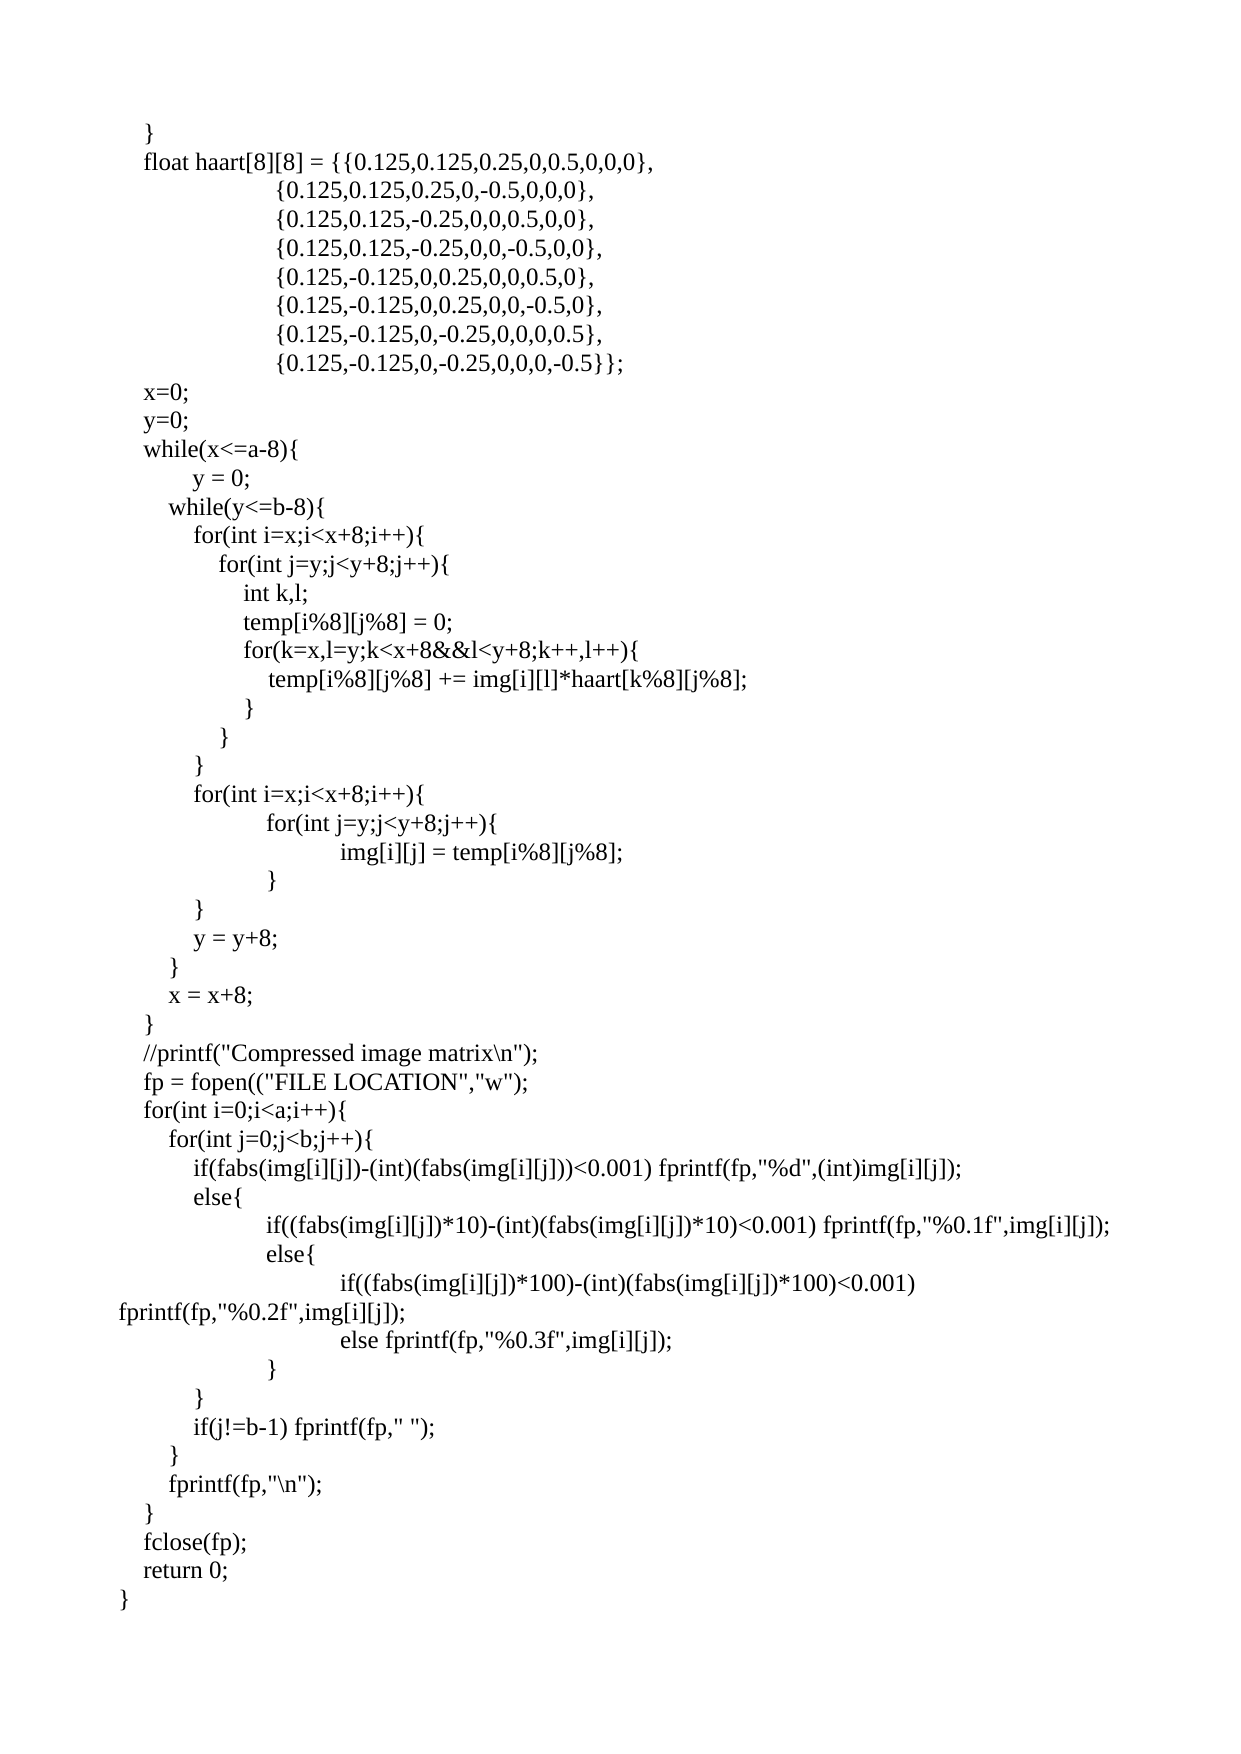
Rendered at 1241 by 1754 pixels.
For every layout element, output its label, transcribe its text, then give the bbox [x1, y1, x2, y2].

text {0.125,0.125,0.25,0,-0.5,0,0,0}, [118, 176, 1122, 204]
text //printf("Compressed image matrix\n"); [118, 1038, 1122, 1067]
text } [118, 866, 1122, 894]
text fprintf(fp,"\n"); [118, 1469, 1122, 1498]
text } [118, 1584, 1122, 1613]
text {0.125,-0.125,0,-0.25,0,0,0,-0.5}}; [118, 348, 1122, 377]
text int k,l; [118, 578, 1122, 607]
text if(fabs(img[i][j])-(int)(fabs(img[i][j]))<0.001) fprintf(fp,"%d",(int)img[i][j]); [118, 1153, 1122, 1182]
text } [118, 751, 1122, 779]
text {0.125,-0.125,0,0.25,0,0,0.5,0}, [118, 262, 1122, 291]
text y=0; [118, 406, 1122, 434]
text img[i][j] = temp[i%8][j%8]; [118, 837, 1122, 866]
text y = 0; [118, 463, 1122, 492]
text x = x+8; [118, 981, 1122, 1009]
text } [118, 894, 1122, 923]
text fp = fopen(("FILE LOCATION","w"); [118, 1067, 1122, 1096]
text {0.125,0.125,-0.25,0,0,-0.5,0,0}, [118, 233, 1122, 262]
text } [118, 1383, 1122, 1412]
text if((fabs(img[i][j])*100)-(int)(fabs(img[i][j])*100)<0.001) fprintf(fp,"%0.2f",img[i][j]); [118, 1268, 1122, 1326]
text } [118, 722, 1122, 751]
text for(int i=x;i<x+8;i++){ [118, 521, 1122, 549]
text for(k=x,l=y;k<x+8&&l<y+8;k++,l++){ [118, 636, 1122, 664]
text temp[i%8][j%8] += img[i][l]*haart[k%8][j%8]; [118, 664, 1122, 693]
text if(j!=b-1) fprintf(fp," "); [118, 1412, 1122, 1441]
text y = y+8; [118, 923, 1122, 952]
text } [118, 1354, 1122, 1383]
text temp[i%8][j%8] = 0; [118, 607, 1122, 636]
text for(int j=0;j<b;j++){ [118, 1124, 1122, 1153]
text for(int j=y;j<y+8;j++){ [118, 549, 1122, 578]
text if((fabs(img[i][j])*10)-(int)(fabs(img[i][j])*10)<0.001) fprintf(fp,"%0.1f",img[i][j]); [118, 1211, 1122, 1239]
text } [118, 952, 1122, 981]
text else{ [118, 1239, 1122, 1268]
text } [118, 1498, 1122, 1527]
text for(int i=x;i<x+8;i++){ [118, 779, 1122, 808]
text {0.125,-0.125,0,-0.25,0,0,0,0.5}, [118, 319, 1122, 348]
text x=0; [118, 377, 1122, 406]
text } [118, 693, 1122, 722]
text } [118, 1009, 1122, 1038]
text {0.125,-0.125,0,0.25,0,0,-0.5,0}, [118, 291, 1122, 319]
text fclose(fp); [118, 1527, 1122, 1556]
text while(x<=a-8){ [118, 434, 1122, 463]
text for(int i=0;i<a;i++){ [118, 1096, 1122, 1124]
text else{ [118, 1182, 1122, 1211]
text float haart[8][8] = {{0.125,0.125,0.25,0,0.5,0,0,0}, [118, 147, 1122, 176]
text } [118, 118, 1122, 147]
text return 0; [118, 1556, 1122, 1584]
text while(y<=b-8){ [118, 492, 1122, 521]
text } [118, 1441, 1122, 1469]
text {0.125,0.125,-0.25,0,0,0.5,0,0}, [118, 204, 1122, 233]
text else fprintf(fp,"%0.3f",img[i][j]); [118, 1326, 1122, 1354]
text for(int j=y;j<y+8;j++){ [118, 808, 1122, 837]
